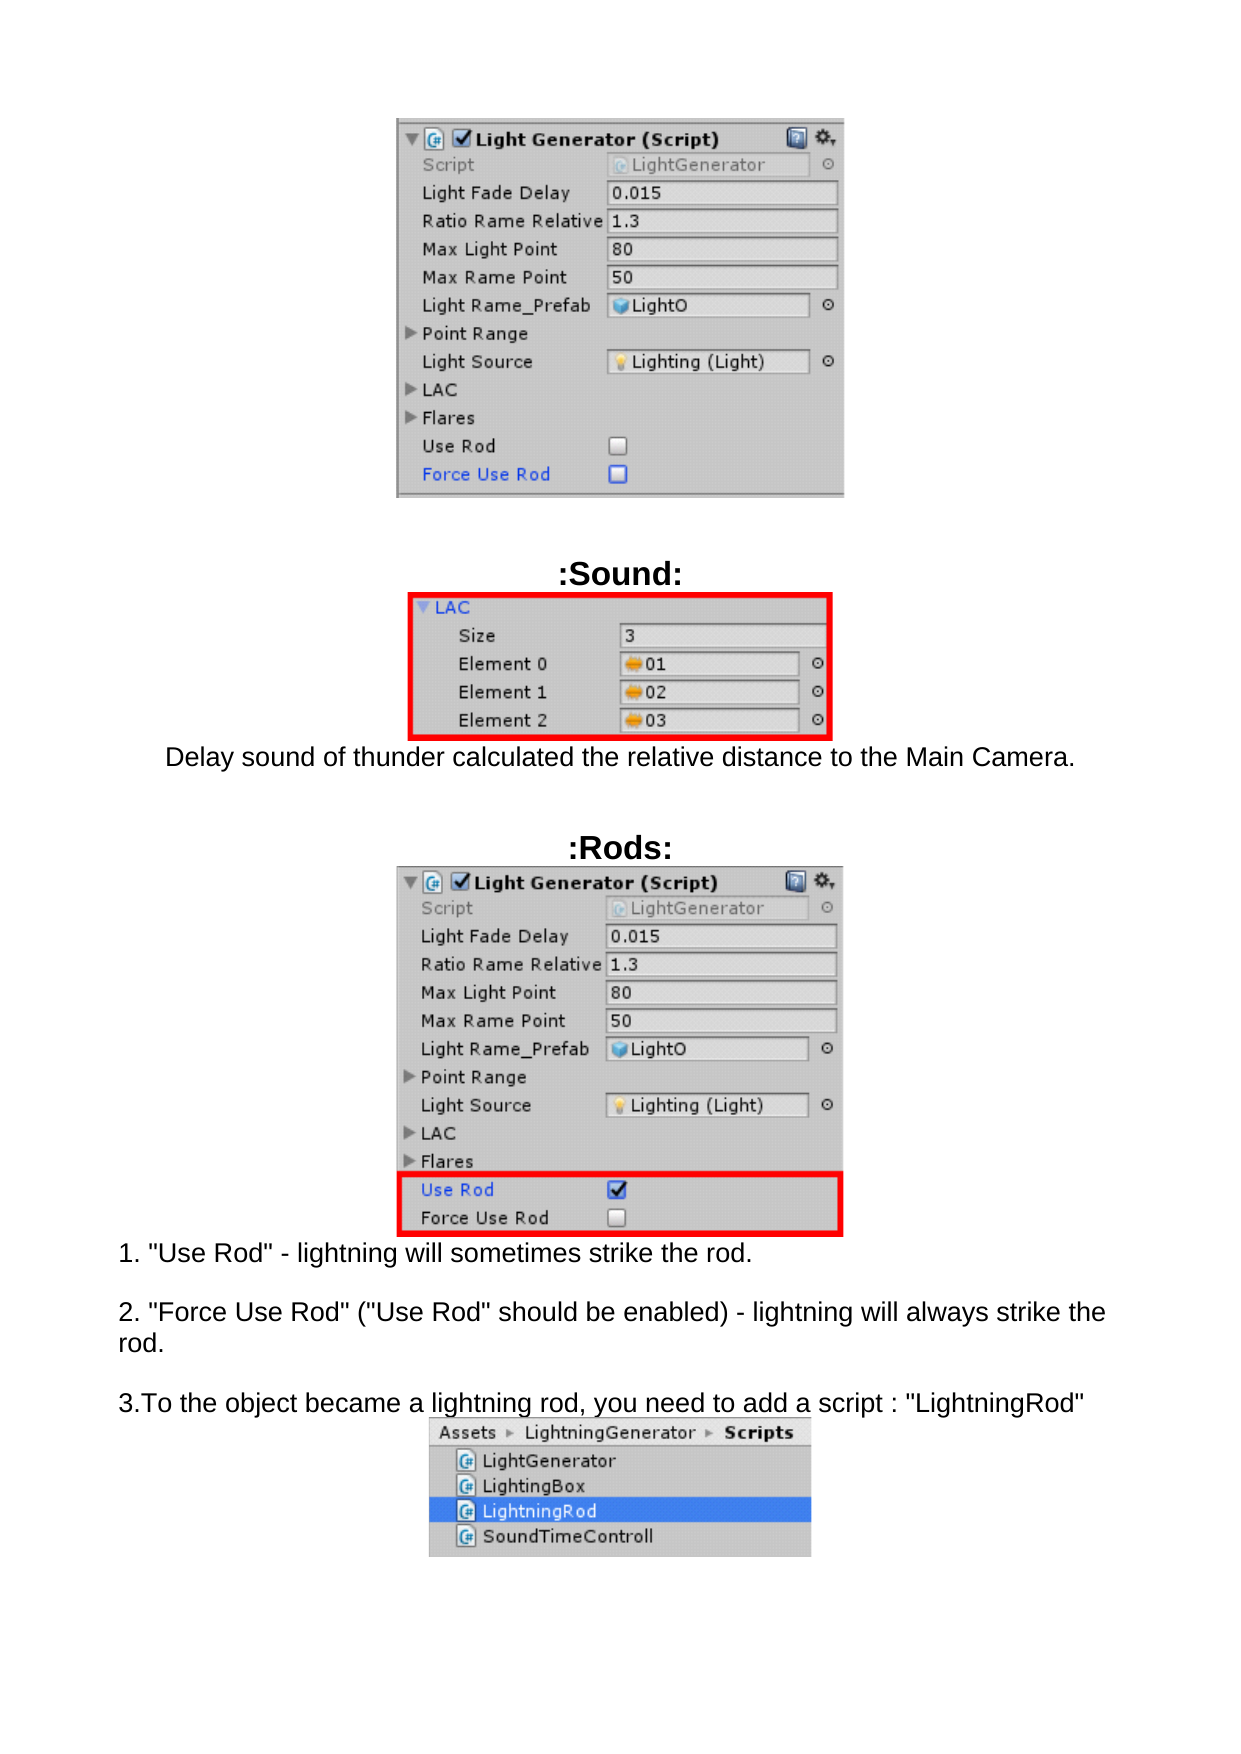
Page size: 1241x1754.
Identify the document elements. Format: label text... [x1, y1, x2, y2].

text 1. "Use Rod" - lightning will sometimes strike the rod. [118, 1237, 1122, 1268]
text 2. "Force Use Rod" ("Use Rod" should be enabled) - lightning will always strike the rod. [118, 1296, 1122, 1358]
text Delay sound of thunder calculated the relative distance to the Main Camera. [118, 741, 1122, 772]
text :Sound: [118, 554, 1122, 592]
text 3.To the object became a lightning rod, you need to add a script : "LightningRod" [118, 1387, 1122, 1418]
text :Rods: [118, 828, 1122, 866]
